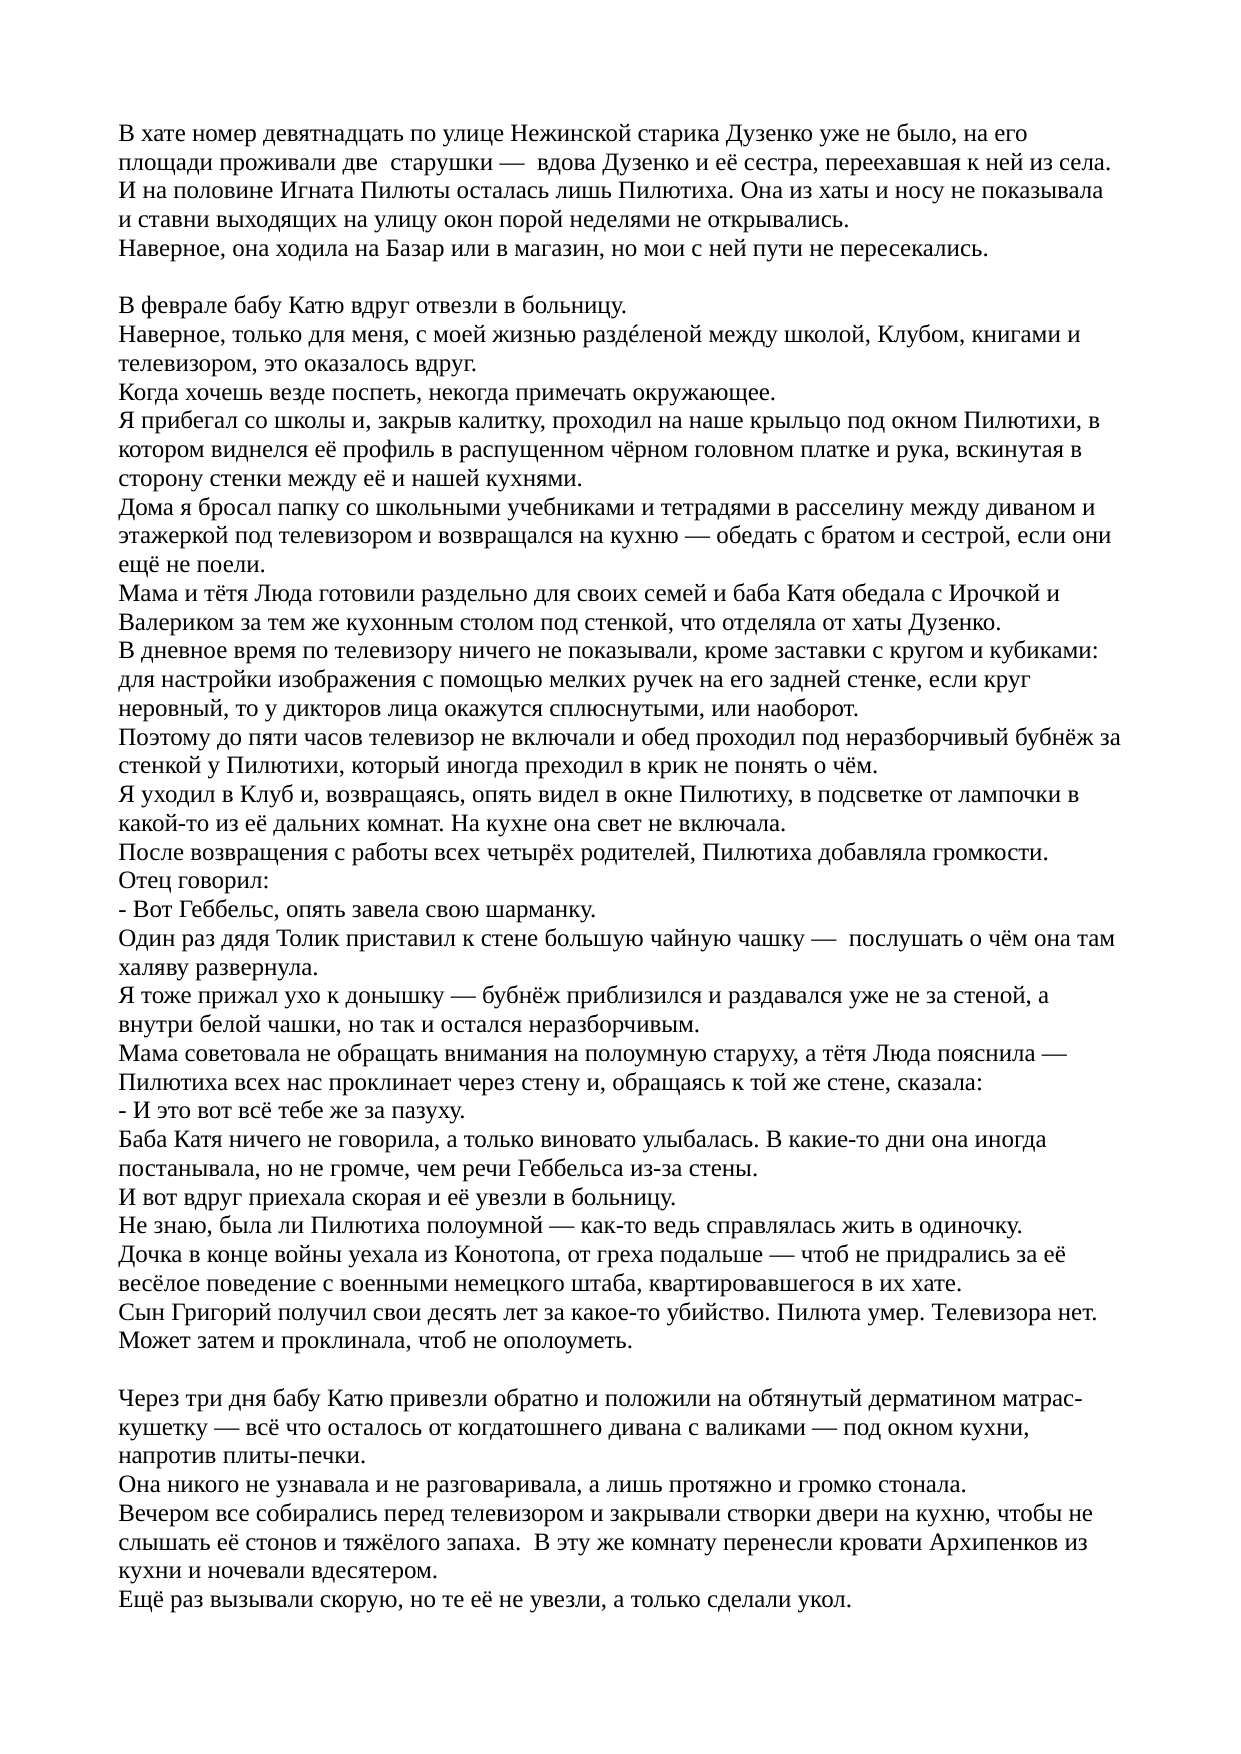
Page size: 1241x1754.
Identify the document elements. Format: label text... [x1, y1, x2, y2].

text Через три дня бабу Катю привезли обратно и положили на обтянутый дерматином матрас-кушетку — всё что осталось от когдатошнего дивана с валиками — под окном кухни, напротив плиты-печки. [118, 1383, 1122, 1469]
text Наверное, она ходила на Базар или в магазин, но мои с ней пути не пересекались. [118, 233, 1122, 262]
text Ещё раз вызывали скорую, но те её не увезли, а только сделали укол. [118, 1584, 1122, 1613]
text - И это вот всё тебе же за пазуху. [118, 1096, 1122, 1124]
text Она никого не узнавала и не разговаривала, а лишь протяжно и громко стонала. [118, 1469, 1122, 1498]
text Мама советовала не обращать внимания на полоумную старуху, а тётя Люда пояснила — Пилютиха всех нас проклинает через стену и, обращаясь к той же стене, сказала: [118, 1038, 1122, 1096]
text Баба Катя ничего не говорила, а только виновато улыбалась. В какие-то дни она иногда постанывала, но не громче, чем речи Геббельса из-за стены. [118, 1124, 1122, 1182]
text Я уходил в Клуб и, возвращаясь, опять видел в окне Пилютиху, в подсветке от лампочки в какой-то из её дальних комнат. На кухне она свет не включала. [118, 779, 1122, 837]
text Наверное, только для меня, с моей жизнью раздéленой между школой, Клубом, книгами и телевизором, это оказалось вдруг. [118, 319, 1122, 377]
text В феврале бабу Катю вдруг отвезли в больницу. [118, 291, 1122, 319]
text Я тоже прижал ухо к донышку — бубнёж приблизился и раздавался уже не за стеной, а внутри белой чашки, но так и остался неразборчивым. [118, 981, 1122, 1038]
text После возвращения с работы всех четырёх родителей, Пилютиха добавляла громкости. [118, 837, 1122, 866]
text И вот вдруг приехала скорая и её увезли в больницу. [118, 1182, 1122, 1211]
text Дома я бросал папку со школьными учебниками и тетрадями в расселину между диваном и этажеркой под телевизором и возвращался на кухню — обедать с братом и сестрой, если они ещё не поели. [118, 492, 1122, 578]
text - Вот Геббельс, опять завела свою шарманку. [118, 894, 1122, 923]
text Один раз дядя Толик приставил к стене большую чайную чашку — послушать о чём она там халяву развернула. [118, 923, 1122, 981]
text И на половине Игната Пилюты осталась лишь Пилютиха. Она из хаты и носу не показывала и ставни выходящих на улицу окон порой неделями не открывались. [118, 176, 1122, 233]
text Когда хочешь везде поспеть, некогда примечать окружающее. [118, 377, 1122, 406]
text Отец говорил: [118, 866, 1122, 894]
text Я прибегал со школы и, закрыв калитку, проходил на наше крыльцо под окном Пилютихи, в котором виднелся её профиль в распущенном чёрном головном платке и рука, вскинутая в сторону стенки между её и нашей кухнями. [118, 406, 1122, 492]
text Поэтому до пяти часов телевизор не включали и обед проходил под неразборчивый бубнёж за стенкой у Пилютихи, который иногда преходил в крик не понять о чём. [118, 722, 1122, 779]
text Сын Григорий получил свои десять лет за какое-то убийство. Пилюта умер. Телевизора нет. [118, 1297, 1122, 1326]
text Вечером все собирались перед телевизором и закрывали створки двери на кухню, чтобы не слышать её стонов и тяжёлого запаха. В эту же комнату перенесли кровати Архипенков из кухни и ночевали вдесятером. [118, 1498, 1122, 1584]
text В дневное время по телевизору ничего не показывали, кроме заставки с кругом и кубиками: для настройки изображения с помощью мелких ручек на его задней стенке, если круг неровный, то у дикторов лица окажутся сплюснутыми, или наоборот. [118, 636, 1122, 722]
text Может затем и проклинала, чтоб не ополоуметь. [118, 1326, 1122, 1354]
text В хате номер девятнадцать по улице Нежинской старика Дузенко уже не было, на его площади проживали две старушки — вдова Дузенко и её сестра, переехавшая к ней из села. [118, 118, 1122, 176]
text Не знаю, была ли Пилютиха полоумной — как-то ведь справлялась жить в одиночку. [118, 1211, 1122, 1239]
text Мама и тётя Люда готовили раздельно для своих семей и баба Катя обедала с Ирочкой и Валериком за тем же кухонным столом под стенкой, что отделяла от хаты Дузенко. [118, 578, 1122, 636]
text Дочка в конце войны уехала из Конотопа, от греха подальше — чтоб не придрались за её весёлое поведение с военными немецкого штаба, квартировавшегося в их хате. [118, 1239, 1122, 1297]
